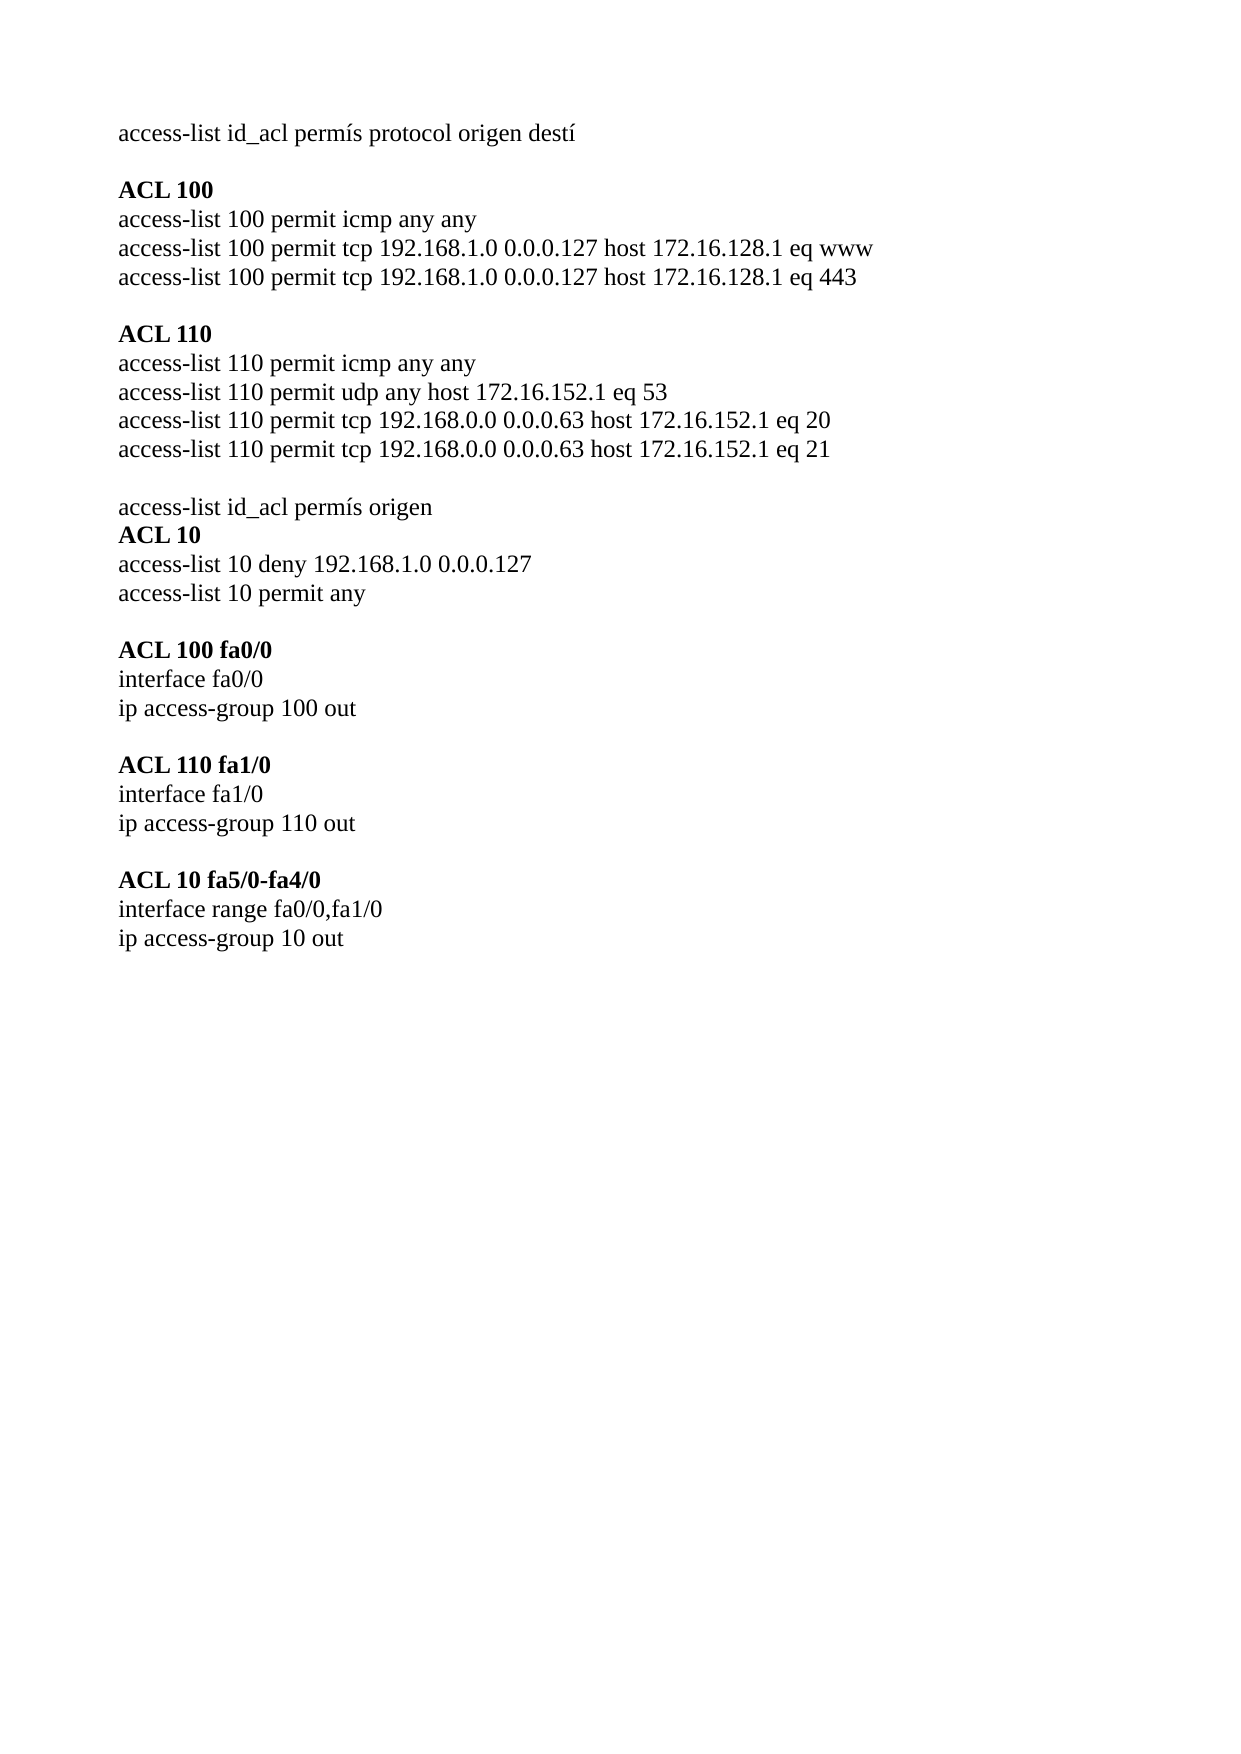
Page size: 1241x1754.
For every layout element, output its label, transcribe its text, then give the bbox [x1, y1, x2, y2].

text ip access-group 110 out [118, 808, 1122, 837]
text access-list 10 permit any [118, 578, 1122, 607]
text access-list 110 permit tcp 192.168.0.0 0.0.0.63 host 172.16.152.1 eq 21 [118, 434, 1122, 463]
text access-list 110 permit udp any host 172.16.152.1 eq 53 [118, 377, 1122, 406]
text ACL 110 [118, 319, 1122, 348]
text ACL 100 [118, 176, 1122, 204]
text access-list 100 permit tcp 192.168.1.0 0.0.0.127 host 172.16.128.1 eq www [118, 233, 1122, 262]
text interface fa1/0 [118, 779, 1122, 808]
text ACL 10 fa5/0-fa4/0 [118, 866, 1122, 894]
text access-list id_acl permís protocol origen destí [118, 118, 1122, 147]
text ip access-group 100 out [118, 693, 1122, 722]
text access-list 10 deny 192.168.1.0 0.0.0.127 [118, 549, 1122, 578]
text access-list 100 permit tcp 192.168.1.0 0.0.0.127 host 172.16.128.1 eq 443 [118, 262, 1122, 291]
text interface fa0/0 [118, 664, 1122, 693]
text ip access-group 10 out [118, 923, 1122, 952]
text access-list id_acl permís origen [118, 492, 1122, 521]
text access-list 110 permit tcp 192.168.0.0 0.0.0.63 host 172.16.152.1 eq 20 [118, 406, 1122, 434]
text access-list 110 permit icmp any any [118, 348, 1122, 377]
text access-list 100 permit icmp any any [118, 204, 1122, 233]
text ACL 10 [118, 521, 1122, 549]
text ACL 110 fa1/0 [118, 751, 1122, 779]
text ACL 100 fa0/0 [118, 636, 1122, 664]
text interface range fa0/0,fa1/0 [118, 894, 1122, 923]
